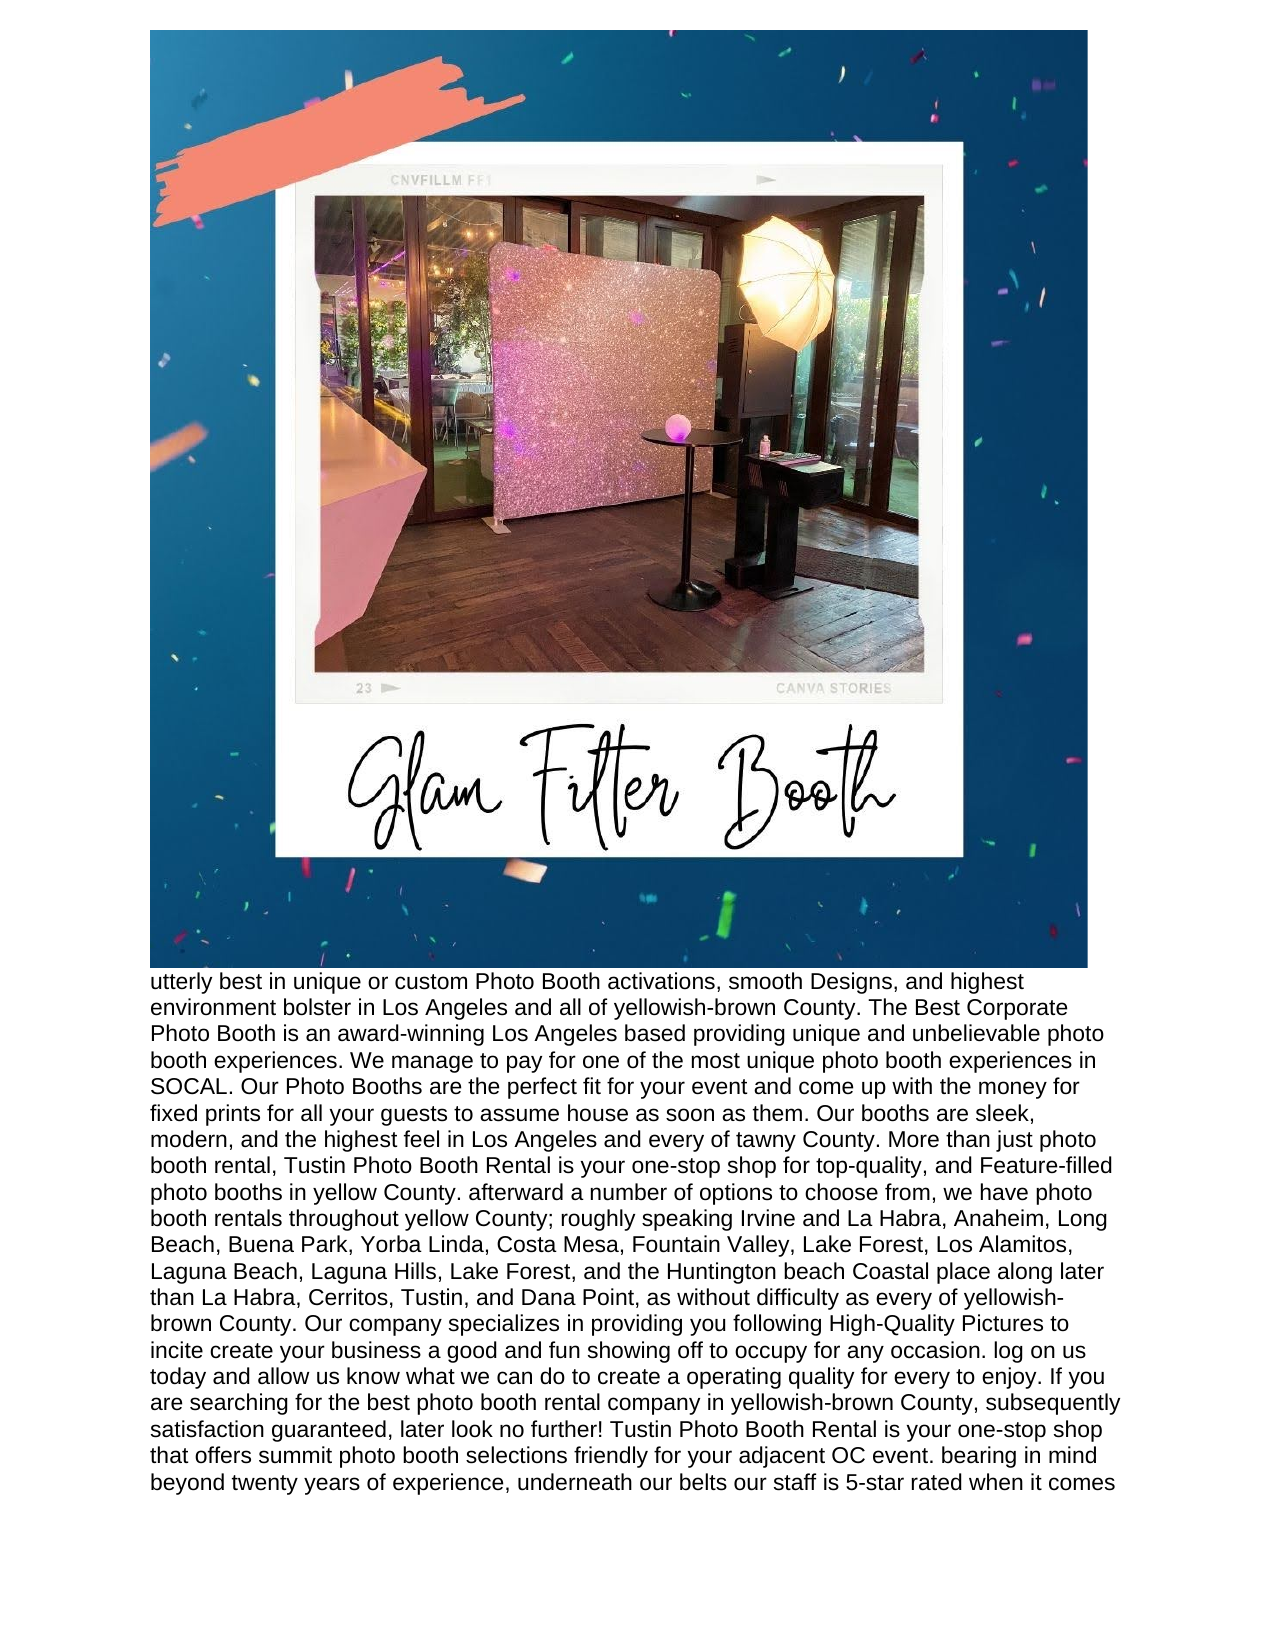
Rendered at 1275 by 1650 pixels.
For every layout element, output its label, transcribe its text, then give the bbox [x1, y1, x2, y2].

picture [150, 30, 1088, 968]
text utterly best in unique or custom Photo Booth activations, smooth Designs, and highest environment bolster in Los Angeles and all of yellowish-brown County. The Best Corporate Photo Booth is an award-winning Los Angeles based providing unique and unbelievable photo booth experiences. We manage to pay for one of the most unique photo booth experiences in SOCAL. Our Photo Booths are the perfect fit for your event and come up with the money for fixed prints for all your guests to assume house as soon as them. Our booths are sleek, modern, and the highest feel in Los Angeles and every of tawny County. More than just photo booth rental, Tustin Photo Booth Rental is your one-stop shop for top-quality, and Feature-filled photo booths in yellow County. afterward a number of options to choose from, we have photo booth rentals throughout yellow County; roughly speaking Irvine and La Habra, Anaheim, Long Beach, Buena Park, Yorba Linda, Costa Mesa, Fountain Valley, Lake Forest, Los Alamitos, Laguna Beach, Laguna Hills, Lake Forest, and the Huntington beach Coastal place along later than La Habra, Cerritos, Tustin, and Dana Point, as without difficulty as every of yellowish-brown County. Our company specializes in providing you following High-Quality Pictures to incite create your business a good and fun showing off to occupy for any occasion. log on us today and allow us know what we can do to create a operating quality for every to enjoy. If you are searching for the best photo booth rental company in yellowish-brown County, subsequently satisfaction guaranteed, later look no further! Tustin Photo Booth Rental is your one-stop shop that offers summit photo booth selections friendly for your adjacent OC event. bearing in mind beyond twenty years of experience, underneath our belts our staff is 5-star rated when it comes [150, 968, 1125, 1495]
